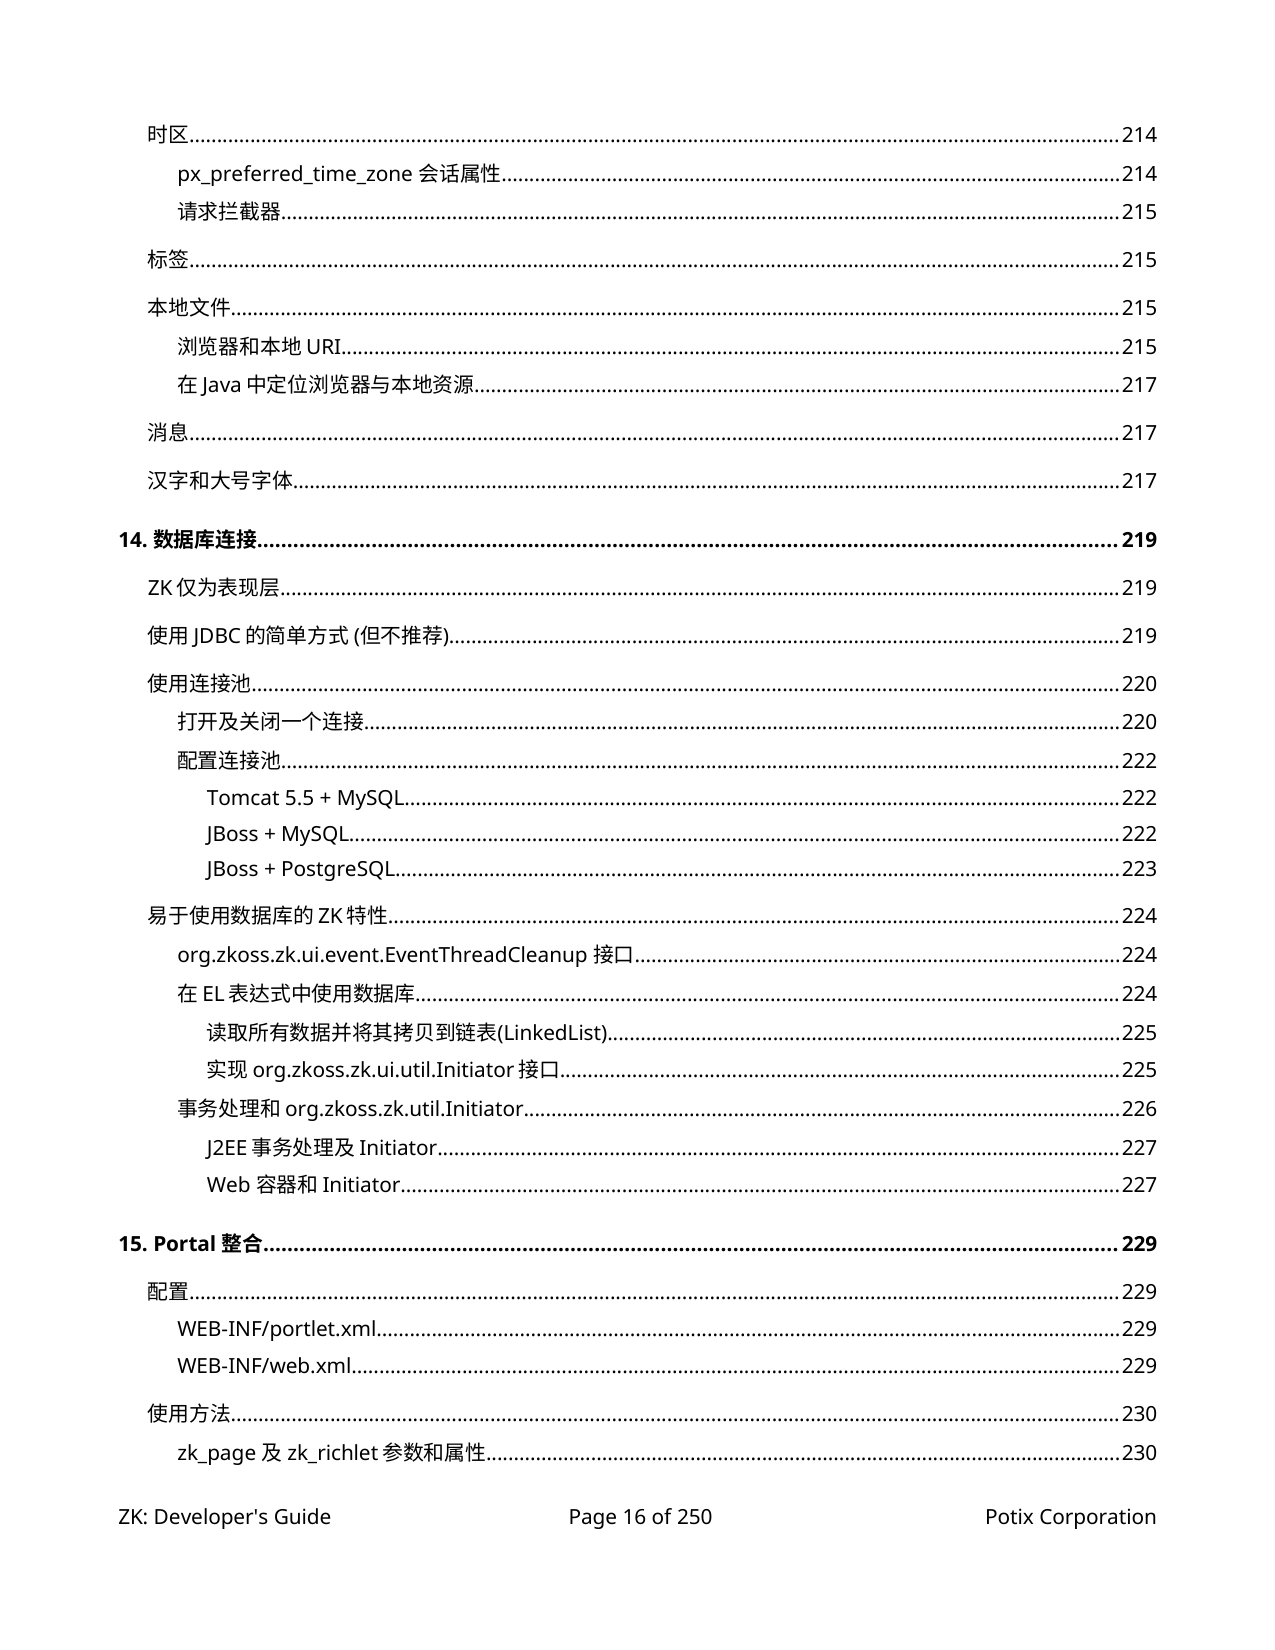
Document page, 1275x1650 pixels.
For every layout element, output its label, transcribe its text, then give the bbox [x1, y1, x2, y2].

text WEB-INF/portlet.xml 229 [177, 1314, 1157, 1342]
text WEB-INF/web.xml 229 [177, 1351, 1157, 1379]
text J2EE事务处理及Initiator 227 [207, 1131, 1157, 1161]
text 事务处理和org.zkoss.zk.util.Initiator 226 [177, 1092, 1157, 1122]
text 使用连接池 220 [148, 667, 1157, 697]
text 打开及关闭一个连接 220 [177, 706, 1157, 736]
text 标签 215 [148, 243, 1157, 273]
text 14. 数据库连接 219 [118, 524, 1157, 554]
text JBoss + PostgreSQL 223 [207, 854, 1157, 882]
text 15. Portal 整合 229 [118, 1228, 1157, 1258]
text 请求拦截器 215 [177, 196, 1157, 226]
text 使用方法 230 [148, 1397, 1157, 1427]
text 配置 229 [148, 1275, 1157, 1305]
text 易于使用数据库的ZK特性 224 [148, 900, 1157, 930]
text 使用JDBC的简单方式 (但不推荐) 219 [148, 619, 1157, 649]
text 配置连接池 222 [177, 745, 1157, 775]
text 在Java中定位浏览器与本地资源 217 [177, 369, 1157, 399]
text Web 容器和Initiator 227 [207, 1168, 1157, 1198]
text org.zkoss.zk.ui.event.EventThreadCleanup 接口 224 [177, 939, 1157, 969]
text 读取所有数据并将其拷贝到链表(LinkedList) 225 [207, 1016, 1157, 1046]
text 时区 214 [148, 118, 1157, 148]
text 在EL表达式中使用数据库 224 [177, 978, 1157, 1008]
text Tomcat 5.5 + MySQL 222 [207, 783, 1157, 812]
text 消息 217 [148, 417, 1157, 447]
text 汉字和大号字体 217 [148, 464, 1157, 494]
text ZK仅为表现层 219 [148, 572, 1157, 602]
text 实现org.zkoss.zk.ui.util.Initiator接口 225 [207, 1053, 1157, 1083]
text 本地文件 215 [148, 291, 1157, 321]
text zk_page 及 zk_richlet参数和属性 230 [177, 1436, 1157, 1466]
text 浏览器和本地URI 215 [177, 330, 1157, 360]
text JBoss + MySQL 222 [207, 819, 1157, 847]
text px_preferred_time_zone 会话属性 214 [177, 157, 1157, 187]
